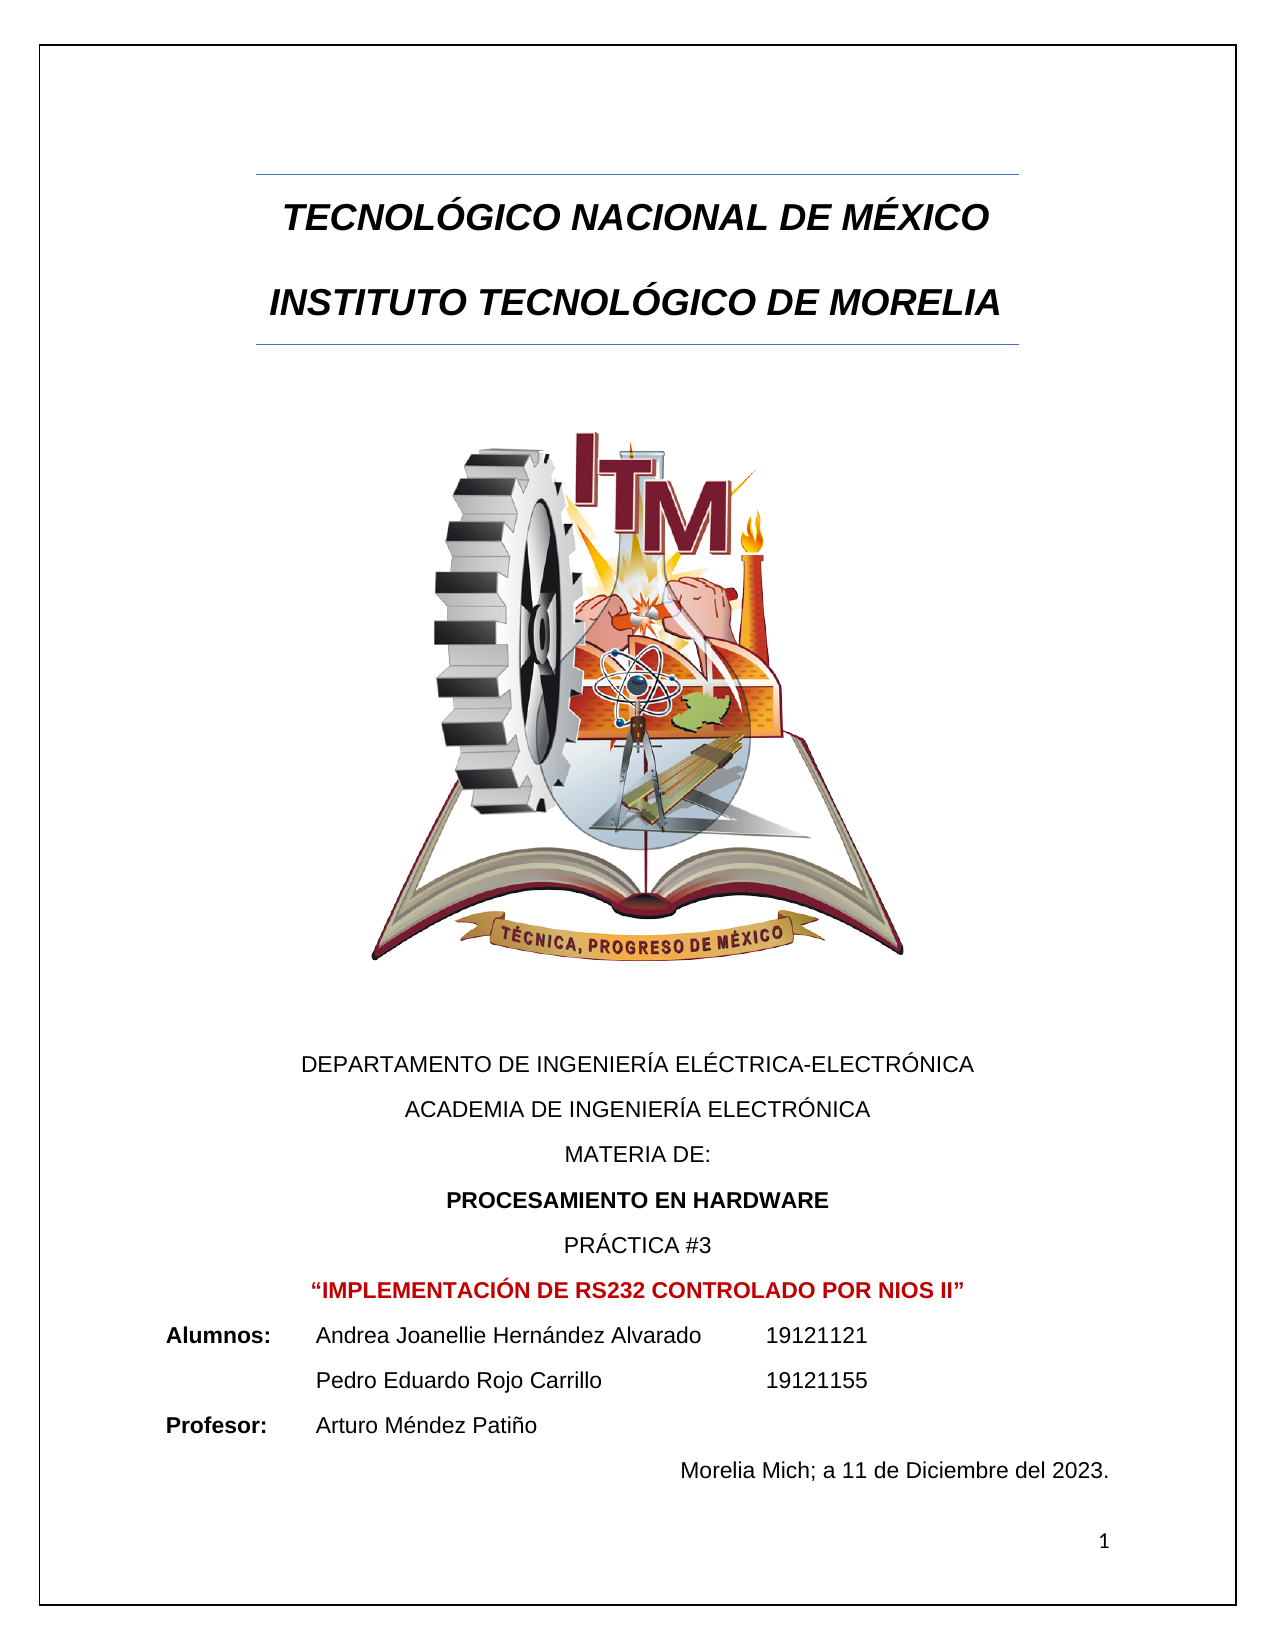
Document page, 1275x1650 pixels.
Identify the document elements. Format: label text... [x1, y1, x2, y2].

picture [371, 432, 904, 961]
text INSTITUTO TECNOLÓGICO DE MORELIA [256, 258, 1019, 344]
text PRÁCTICA #3 [166, 1232, 1109, 1258]
text Alumnos: Andrea Joanellie Hernández Alvarado 19121121 [166, 1322, 1109, 1348]
text Profesor: Arturo Méndez Patiño [166, 1412, 1109, 1438]
text “IMPLEMENTACIÓN DE RS232 CONTROLADO POR NIOS II” [166, 1277, 1109, 1303]
text MATERIA DE: [166, 1141, 1109, 1168]
text Pedro Eduardo Rojo Carrillo 19121155 [166, 1367, 1109, 1393]
text DEPARTAMENTO DE INGENIERÍA ELÉCTRICA-ELECTRÓNICA [166, 1051, 1109, 1078]
text ACADEMIA DE INGENIERÍA ELECTRÓNICA [166, 1096, 1109, 1123]
text TECNOLÓGICO NACIONAL DE MÉXICO [256, 175, 1019, 239]
text Morelia Mich; a 11 de Diciembre del 2023. [166, 1457, 1109, 1483]
text PROCESAMIENTO EN HARDWARE [166, 1187, 1109, 1213]
